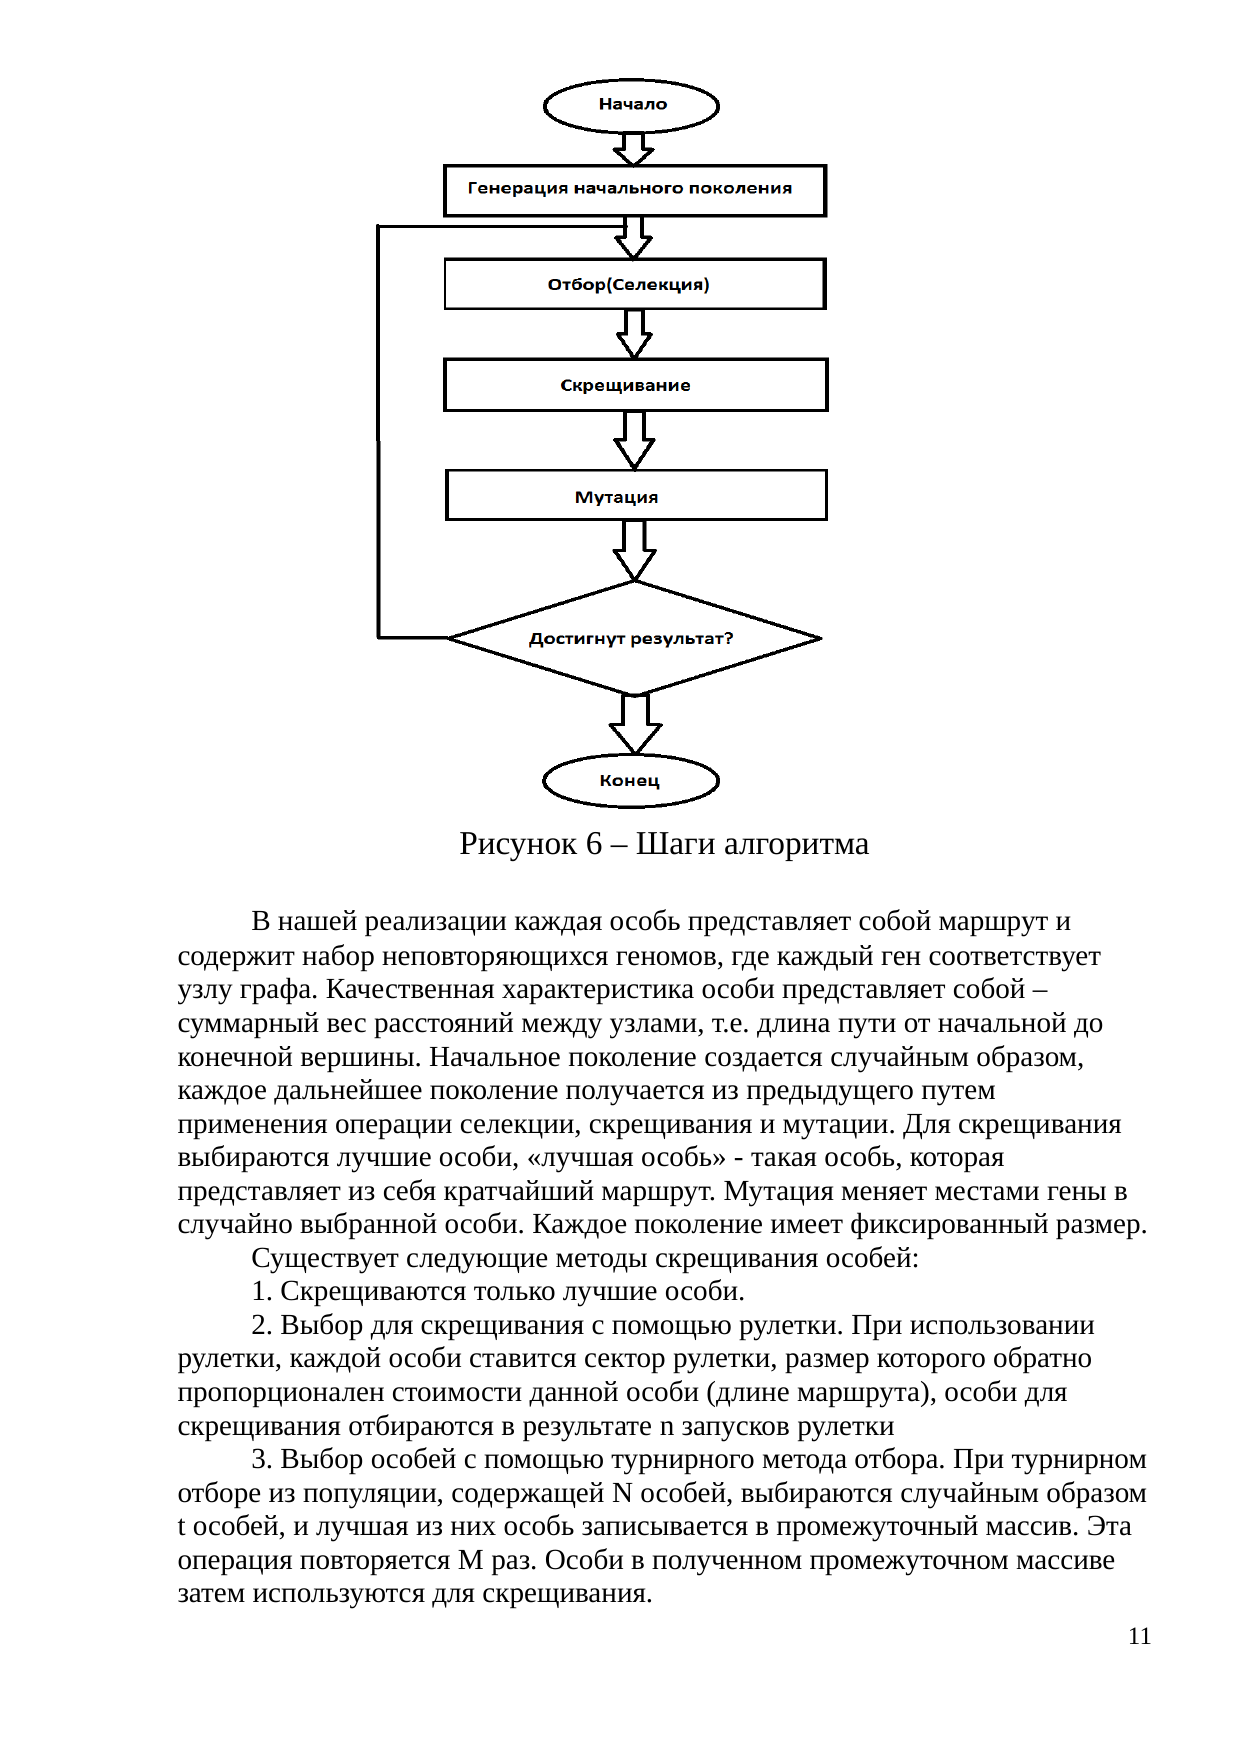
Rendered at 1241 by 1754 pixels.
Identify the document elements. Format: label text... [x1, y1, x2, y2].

text 3. Выбор особей с помощью турнирного метода отбора. При турнирном отборе из популяции, содержащей N особей, выбираются случайным образом t особей, и лучшая из них особь записывается в промежуточный массив. Эта операция повторяется M раз. Особи в полученном промежуточном массиве затем используются для скрещивания. [177, 1441, 1152, 1609]
text 2. Выбор для скрещивания с помощью рулетки. При использовании рулетки, каждой особи ставится сектор рулетки, размер которого обратно пропорционален стоимости данной особи (длине маршрута), особи для скрещивания отбираются в результате n запусков рулетки [177, 1307, 1152, 1441]
text В нашей реализации каждая особь представляет собой маршрут и содержит набор неповторяющихся геномов, где каждый ген соответствует узлу графа. Качественная характеристика особи представляет собой – суммарный вес расстояний между узлами, т.е. длина пути от начальной до конечной вершины. Начальное поколение создается случайным образом, каждое дальнейшее поколение получается из предыдущего путем применения операции селекции, скрещивания и мутации. Для скрещивания выбираются лучшие особи, «лучшая особь» - такая особь, которая представляет из себя кратчайший маршрут. Мутация меняет местами гены в случайно выбранной особи. Каждое поколение имеет фиксированный размер. [177, 900, 1152, 1240]
text Существует следующие методы скрещивания особей: [177, 1240, 1152, 1273]
text 1. Скрещиваются только лучшие особи. [251, 1273, 1152, 1307]
text Рисунок 6 – Шаги алгоритма [177, 823, 1152, 861]
